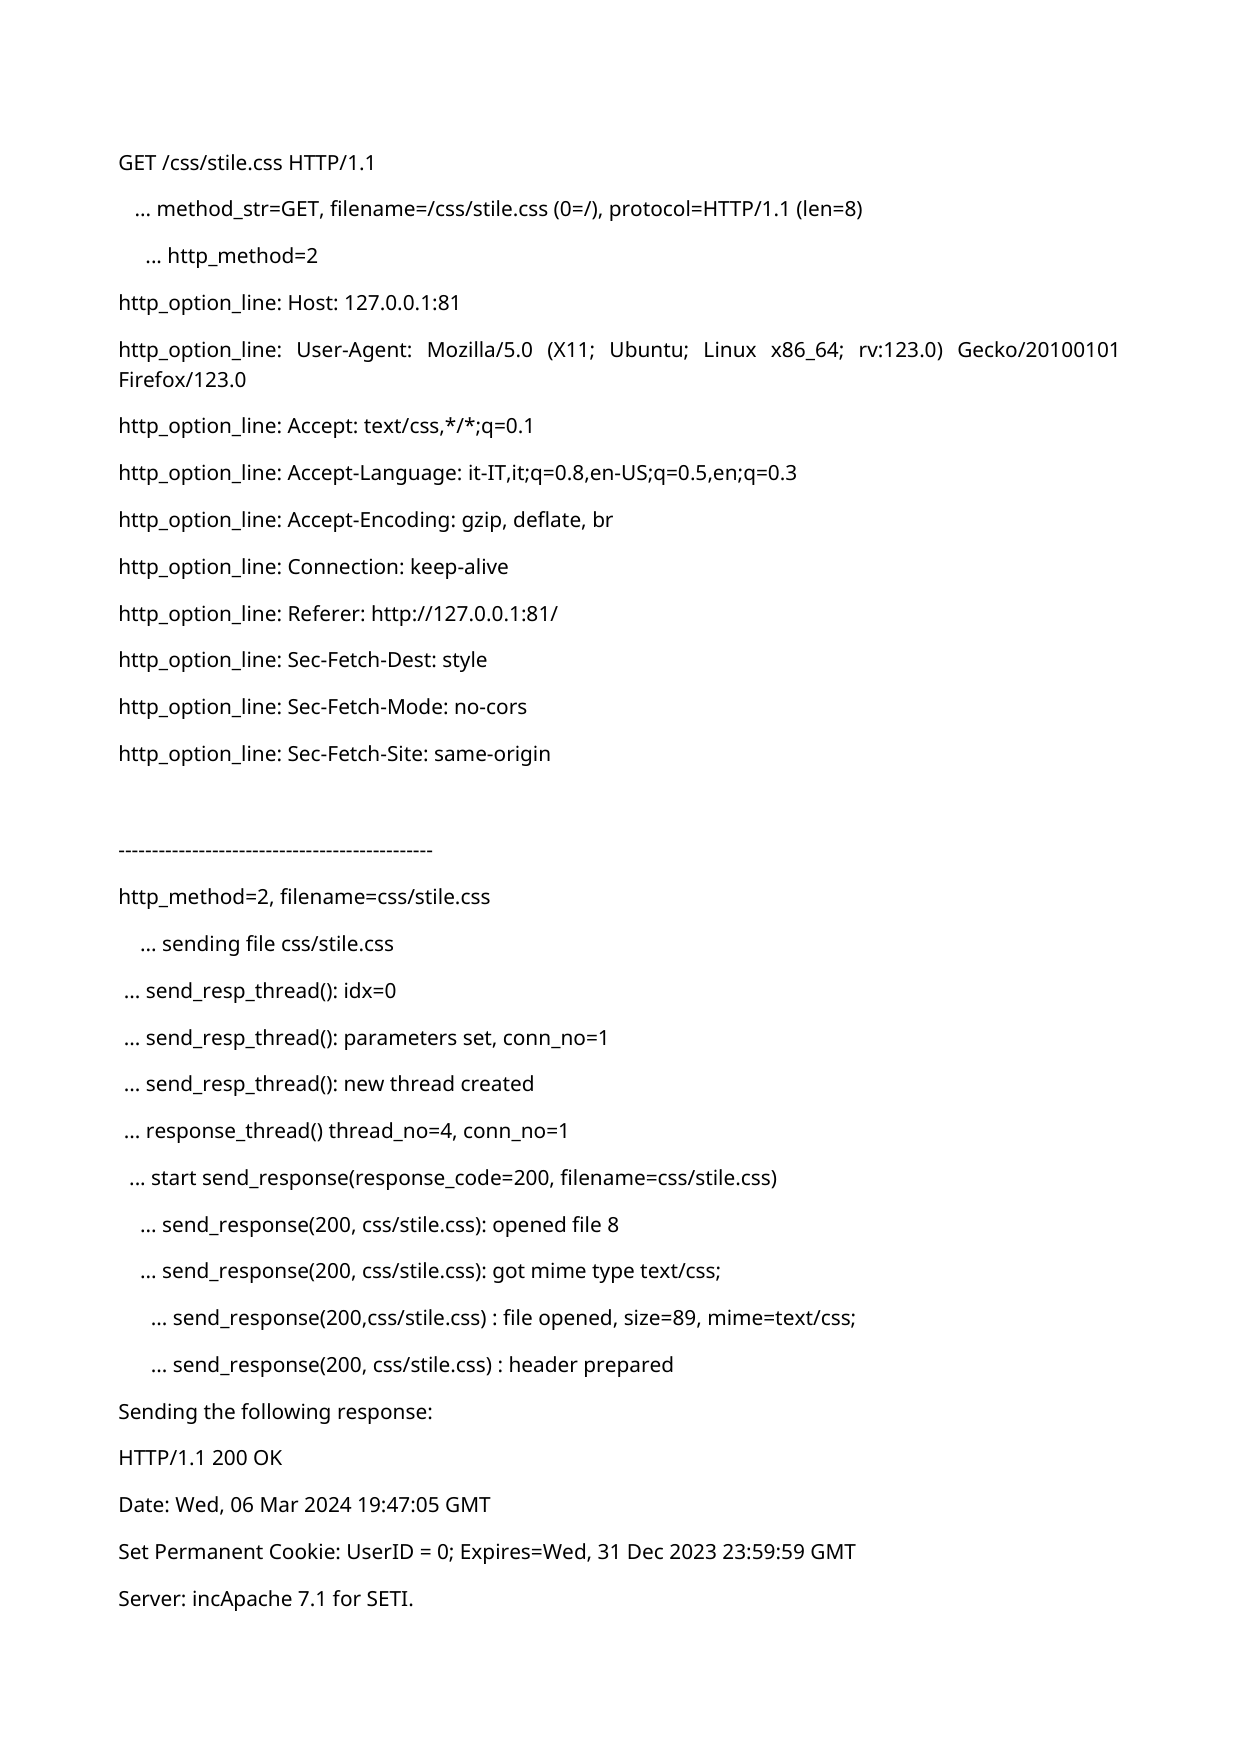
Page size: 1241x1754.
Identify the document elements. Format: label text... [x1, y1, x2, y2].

text ... response_thread() thread_no=4, conn_no=1 [118, 1116, 1122, 1144]
text ... send_response(200,css/stile.css) : file opened, size=89, mime=text/css; [118, 1303, 1122, 1332]
text http_option_line: Referer: http://127.0.0.1:81/ [118, 599, 1122, 627]
text http_method=2, filename=css/stile.css [118, 882, 1122, 911]
text HTTP/1.1 200 OK [118, 1443, 1122, 1472]
text ... send_resp_thread(): new thread created [118, 1069, 1122, 1098]
text ----------------------------------------------- [118, 836, 1122, 864]
text Set Permanent Cookie: UserID = 0; Expires=Wed, 31 Dec 2023 23:59:59 GMT [118, 1537, 1122, 1566]
text http_option_line: Accept-Encoding: gzip, deflate, br [118, 505, 1122, 533]
text Server: incApache 7.1 for SETI. [118, 1584, 1122, 1612]
text Date: Wed, 06 Mar 2024 19:47:05 GMT [118, 1490, 1122, 1519]
text ... method_str=GET, filename=/css/stile.css (0=/), protocol=HTTP/1.1 (len=8) [118, 194, 1122, 223]
text http_option_line: Sec-Fetch-Site: same-origin [118, 739, 1122, 767]
text ... sending file css/stile.css [118, 929, 1122, 957]
text http_option_line: Host: 127.0.0.1:81 [118, 288, 1122, 316]
text http_option_line: Accept-Language: it-IT,it;q=0.8,en-US;q=0.5,en;q=0.3 [118, 458, 1122, 487]
text GET /css/stile.css HTTP/1.1 [118, 148, 1122, 176]
text http_option_line: Sec-Fetch-Dest: style [118, 645, 1122, 674]
text Sending the following response: [118, 1397, 1122, 1425]
text http_option_line: Connection: keep-alive [118, 552, 1122, 580]
text ... send_response(200, css/stile.css): got mime type text/css; [118, 1256, 1122, 1285]
text ... send_resp_thread(): parameters set, conn_no=1 [118, 1023, 1122, 1051]
text http_option_line: User-Agent: Mozilla/5.0 (X11; Ubuntu; Linux x86_64; rv:123.0) Gecko/20100101 Firefox/123.0 [118, 335, 1122, 393]
text ... send_resp_thread(): idx=0 [118, 976, 1122, 1004]
text ... send_response(200, css/stile.css): opened file 8 [118, 1210, 1122, 1238]
text ... start send_response(response_code=200, filename=css/stile.css) [118, 1163, 1122, 1191]
text http_option_line: Accept: text/css,*/*;q=0.1 [118, 412, 1122, 440]
text ... http_method=2 [118, 241, 1122, 269]
text ... send_response(200, css/stile.css) : header prepared [118, 1350, 1122, 1378]
text http_option_line: Sec-Fetch-Mode: no-cors [118, 692, 1122, 721]
